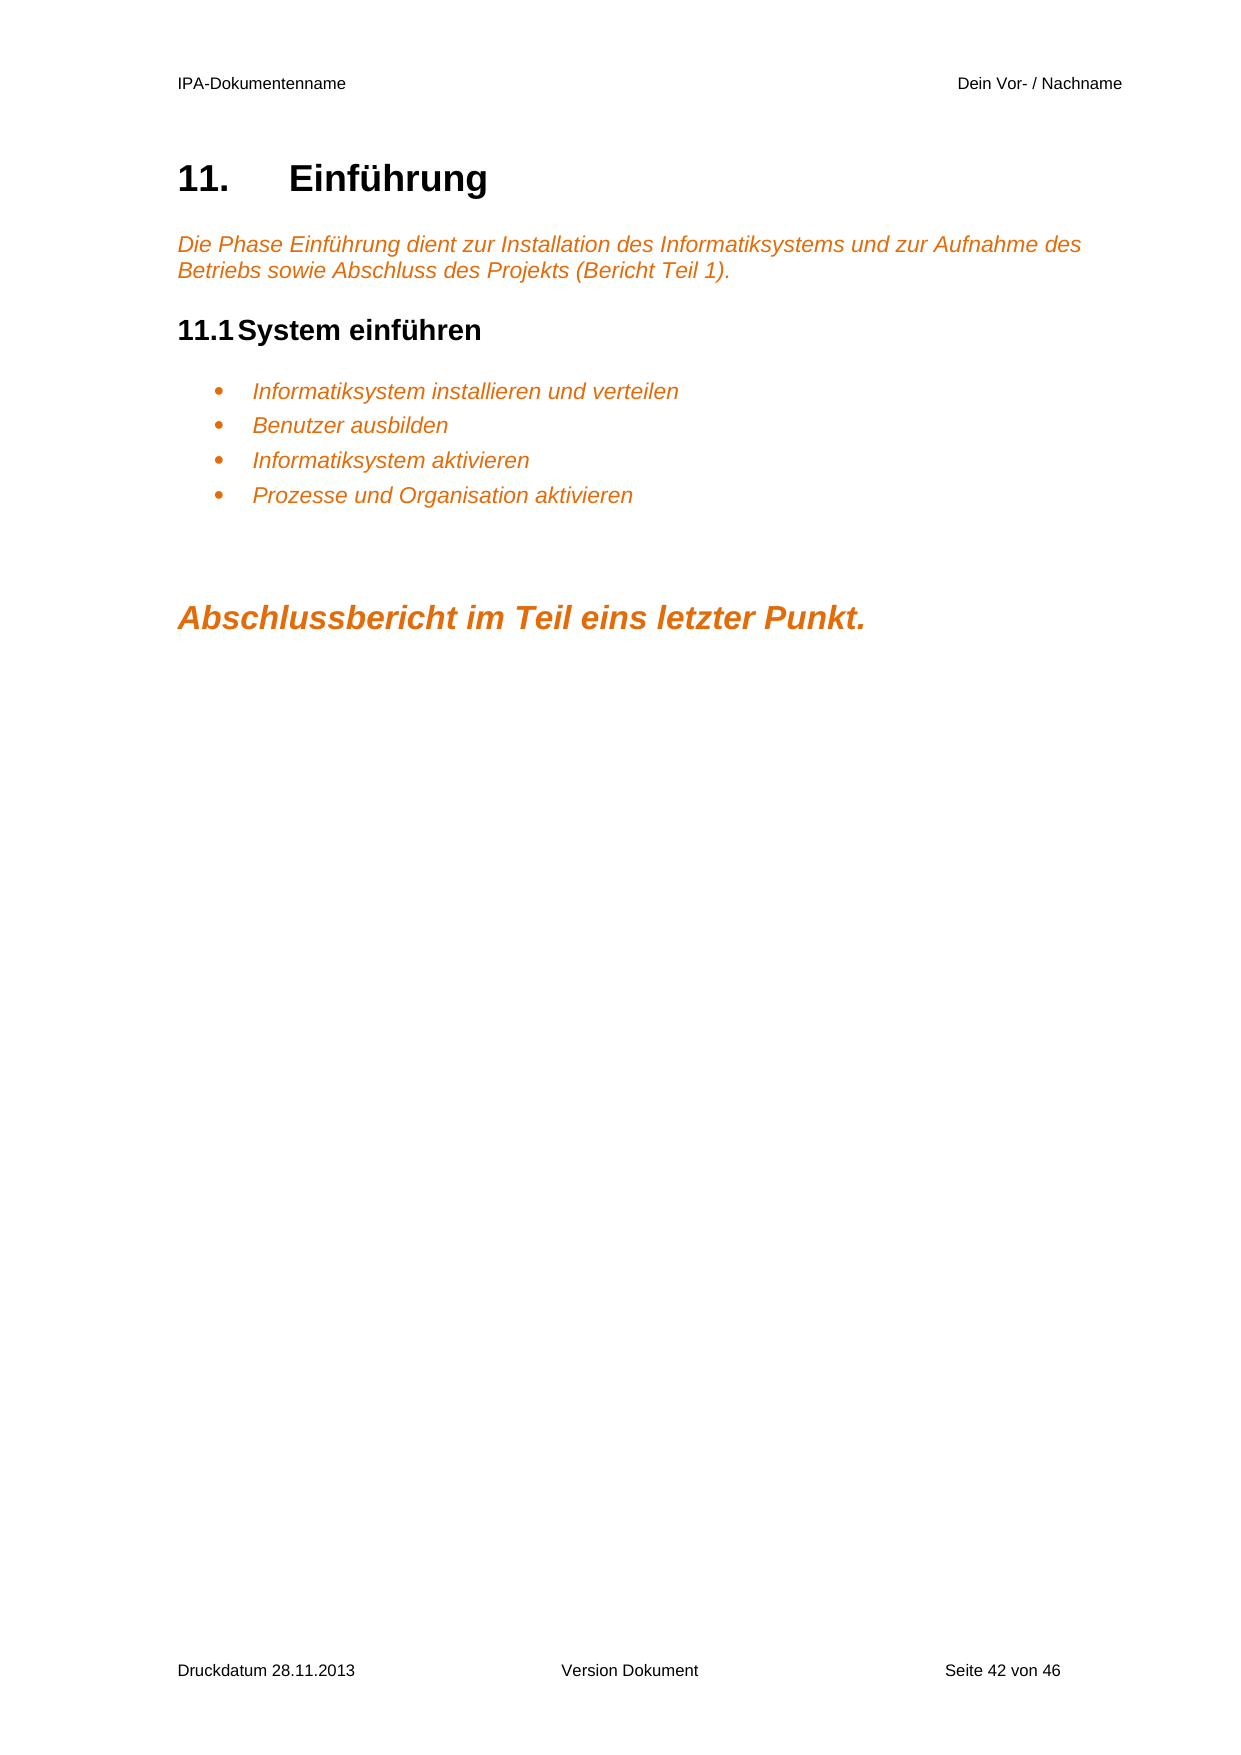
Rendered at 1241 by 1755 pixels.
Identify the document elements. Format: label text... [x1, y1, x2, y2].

text Die Phase Einführung dient zur Installation des Informatiksystems und zur Aufnahme des Betriebs sowie Abschluss des Projekts (Bericht Teil 1). [177, 231, 1122, 284]
list Prozesse und Organisation aktivieren [215, 482, 1122, 508]
list Informatiksystem installieren und verteilen [215, 378, 1122, 404]
subtitle System einführen [177, 313, 1122, 346]
list Benutzer ausbilden [215, 412, 1122, 439]
list Informatiksystem aktivieren [215, 447, 1122, 473]
text Abschlussbericht im Teil eins letzter Punkt. [177, 598, 1122, 636]
subtitle Einführung [177, 157, 1122, 200]
